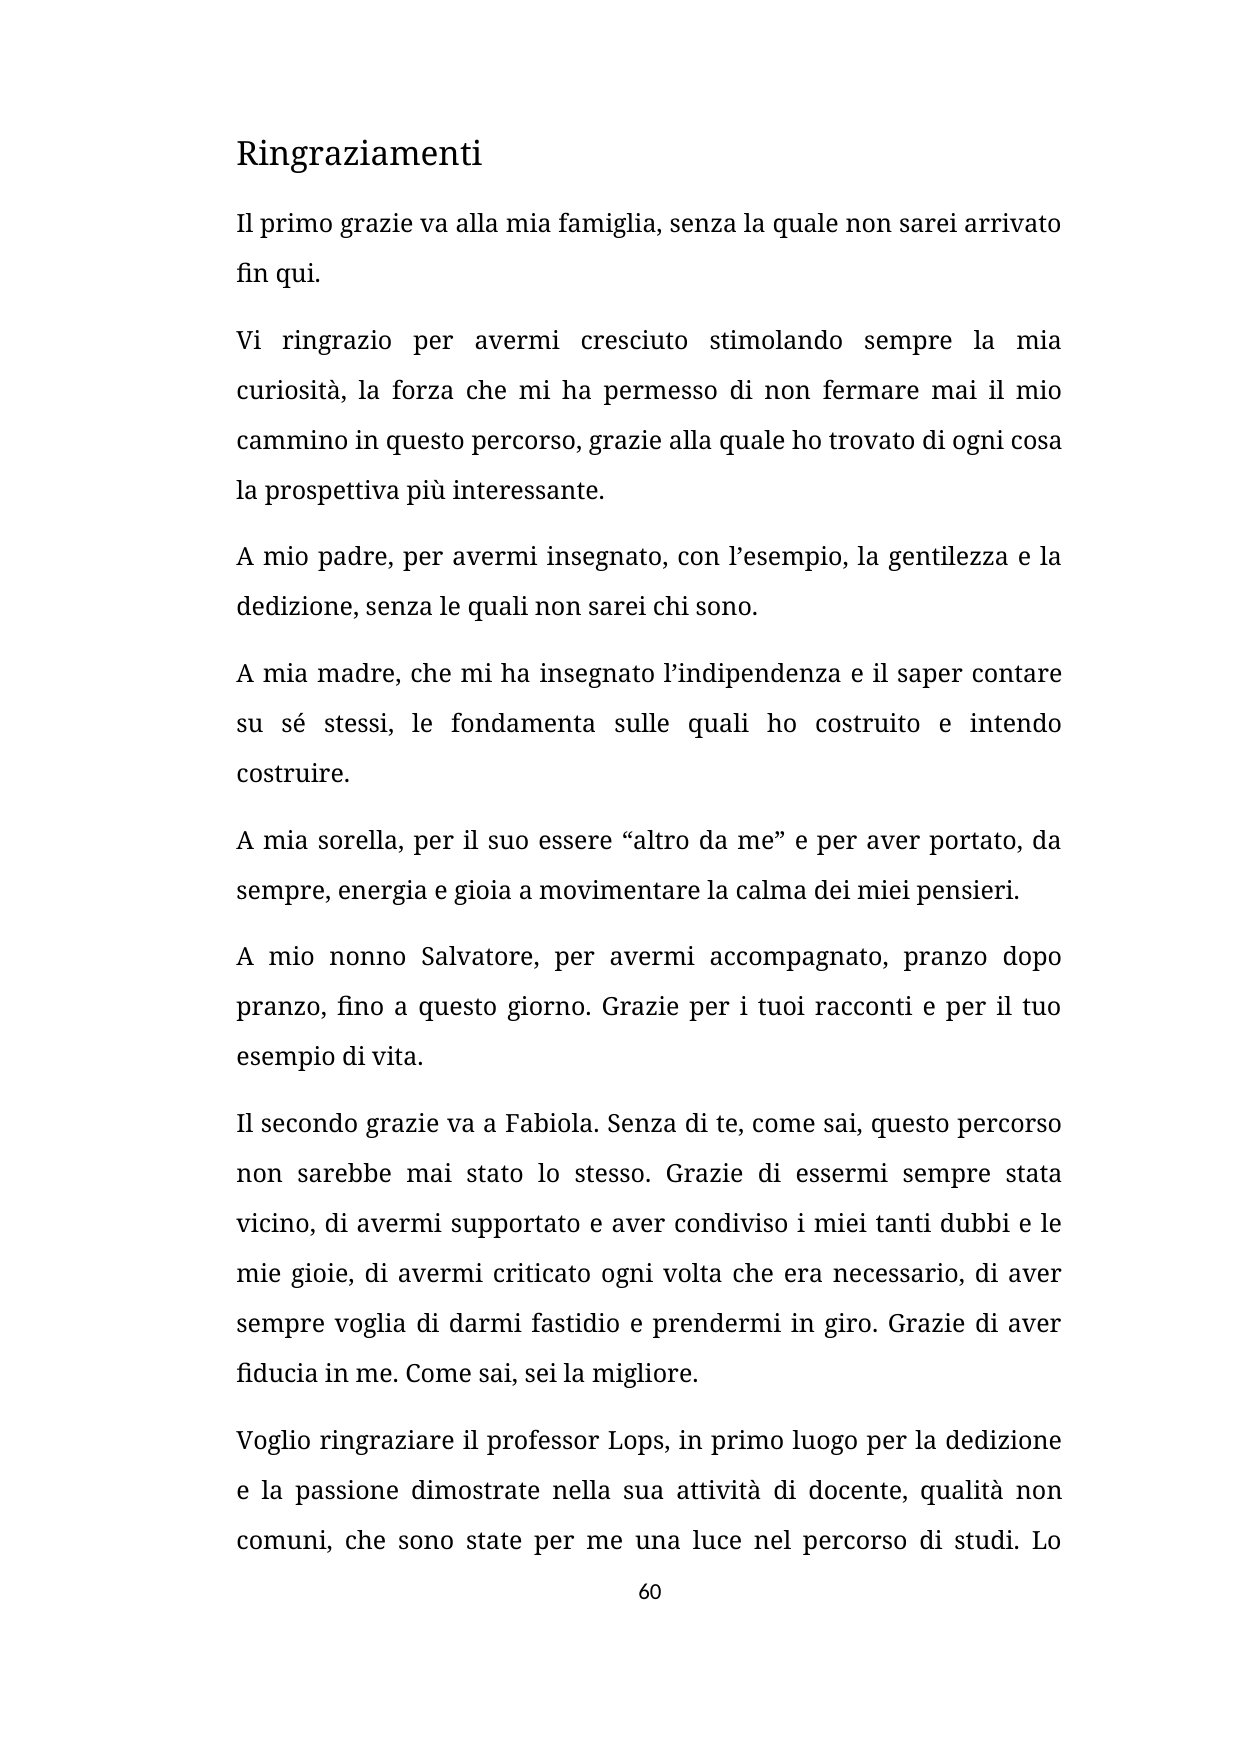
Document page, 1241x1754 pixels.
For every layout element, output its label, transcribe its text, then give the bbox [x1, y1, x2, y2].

text Ringraziamenti [236, 126, 1063, 176]
text Vi ringrazio per avermi cresciuto stimolando sempre la mia curiosità, la forza che mi ha permesso di non fermare mai il mio cammino in questo percorso, grazie alla quale ho trovato di ogni cosa la prospettiva più interessante. [236, 309, 1063, 509]
text Il primo grazie va alla mia famiglia, senza la quale non sarei arrivato fin qui. [236, 192, 1063, 292]
text A mia sorella, per il suo essere “altro da me” e per aver portato, da sempre, energia e gioia a movimentare la calma dei miei pensieri. [236, 809, 1063, 909]
text A mio nonno Salvatore, per avermi accompagnato, pranzo dopo pranzo, fino a questo giorno. Grazie per i tuoi racconti e per il tuo esempio di vita. [236, 926, 1063, 1076]
text Il secondo grazie va a Fabiola. Senza di te, come sai, questo percorso non sarebbe mai stato lo stesso. Grazie di essermi sempre stata vicino, di avermi supportato e aver condiviso i miei tanti dubbi e le mie gioie, di avermi criticato ogni volta che era necessario, di aver sempre voglia di darmi fastidio e prendermi in giro. Grazie di aver fiducia in me. Come sai, sei la migliore. [236, 1092, 1063, 1392]
text A mia madre, che mi ha insegnato l’indipendenza e il saper contare su sé stessi, le fondamenta sulle quali ho costruito e intendo costruire. [236, 642, 1063, 792]
text A mio padre, per avermi insegnato, con l’esempio, la gentilezza e la dedizione, senza le quali non sarei chi sono. [236, 526, 1063, 626]
text Voglio ringraziare il professor Lops, in primo luogo per la dedizione e la passione dimostrate nella sua attività di docente, qualità non comuni, che sono state per me una luce nel percorso di studi. Lo [236, 1409, 1063, 1559]
